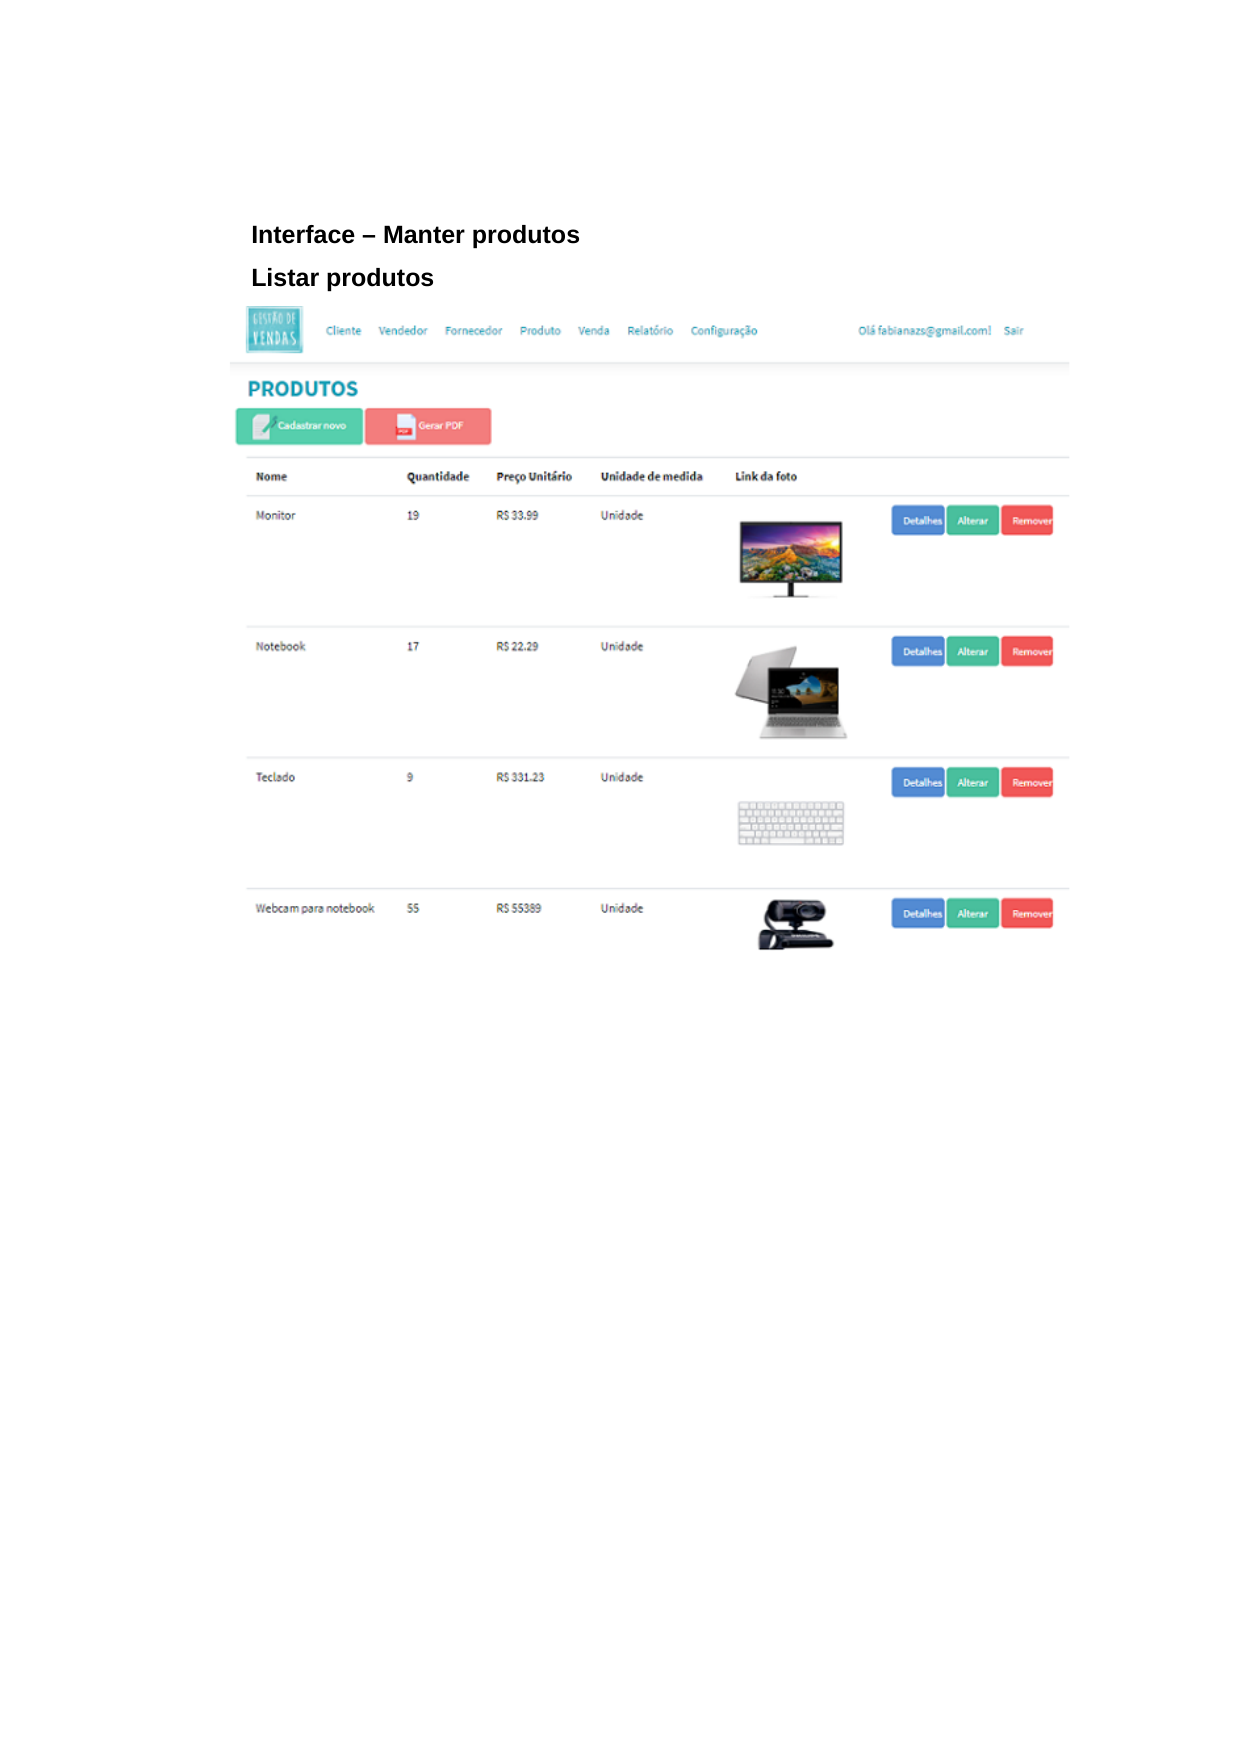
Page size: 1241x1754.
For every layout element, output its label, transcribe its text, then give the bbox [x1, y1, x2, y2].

picture [229, 306, 1070, 951]
text Interface – Manter produtos [177, 220, 1122, 249]
text Listar produtos [177, 263, 1122, 292]
